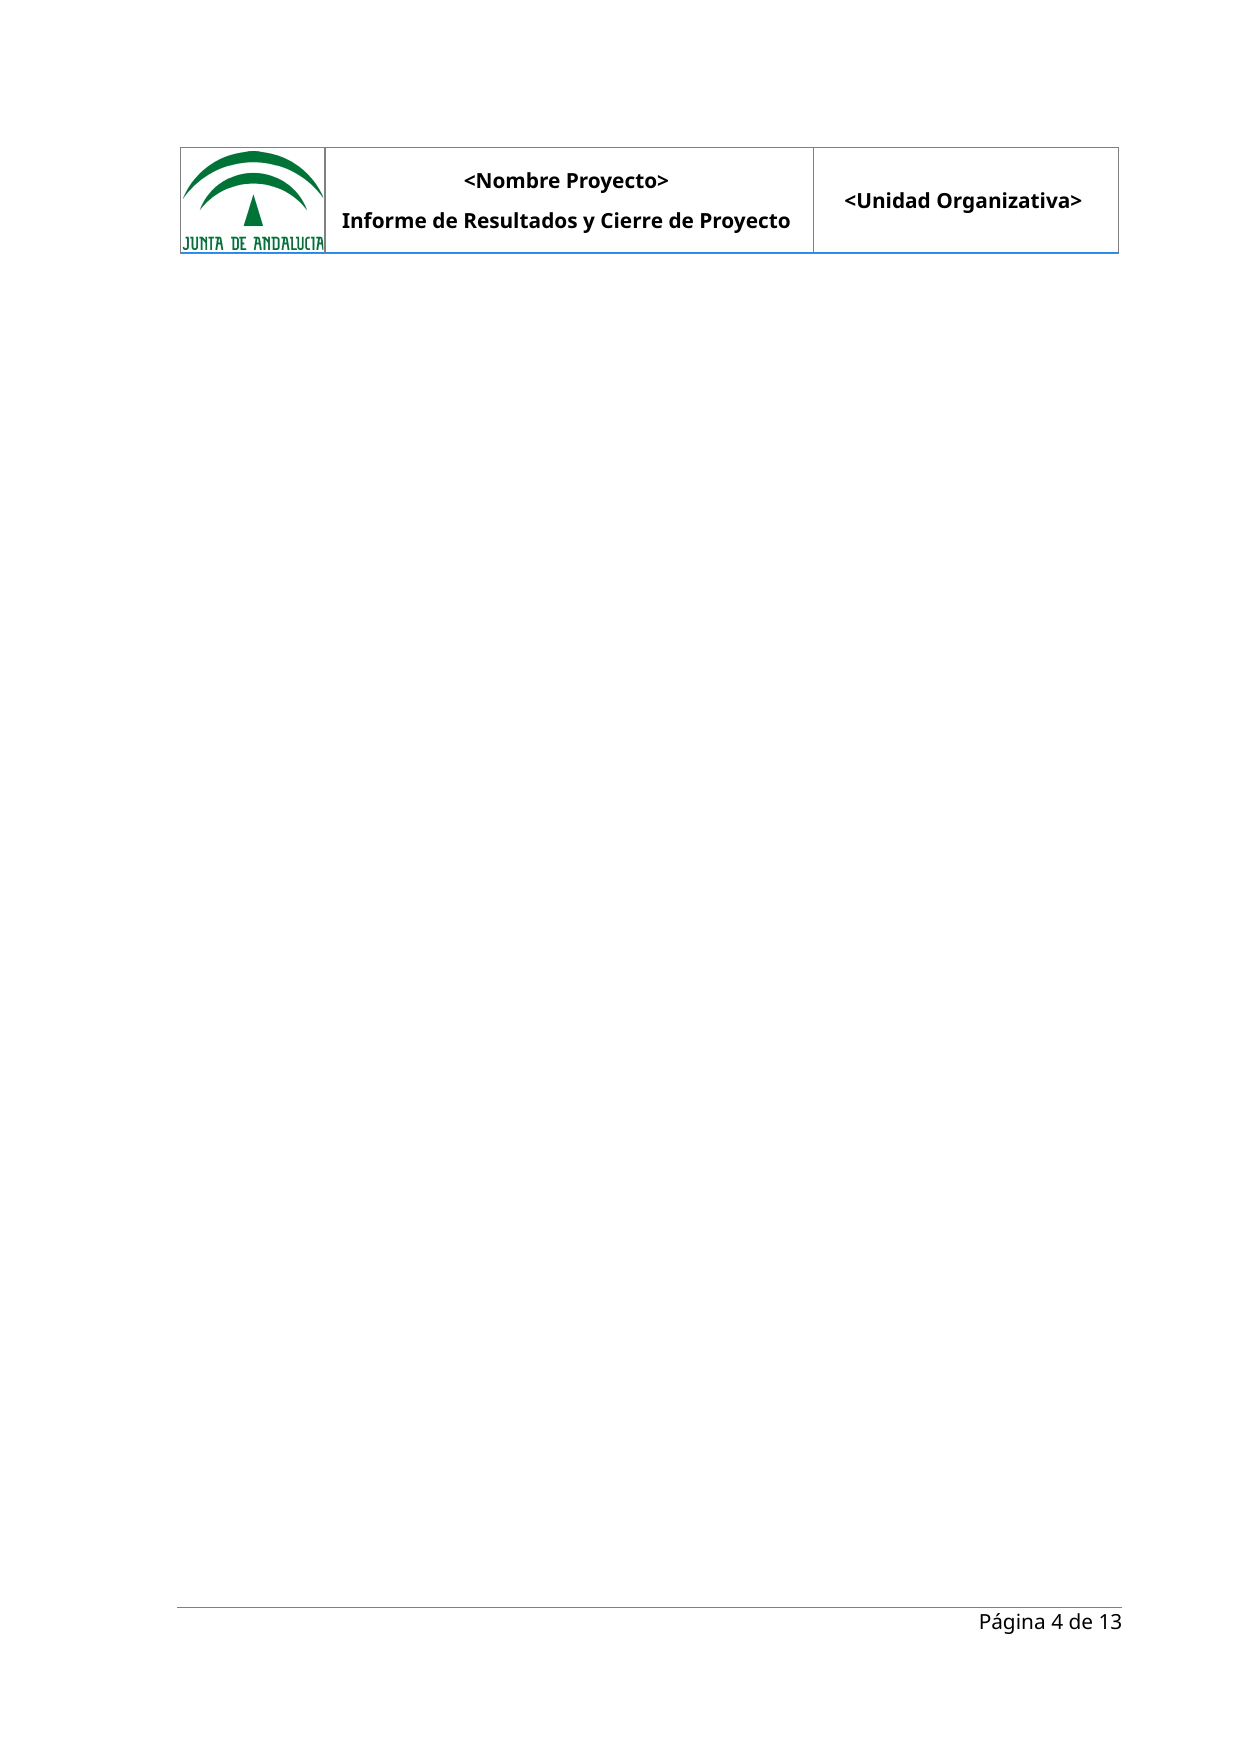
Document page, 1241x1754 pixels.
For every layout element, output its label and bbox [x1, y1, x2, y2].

picture [182, 151, 324, 250]
